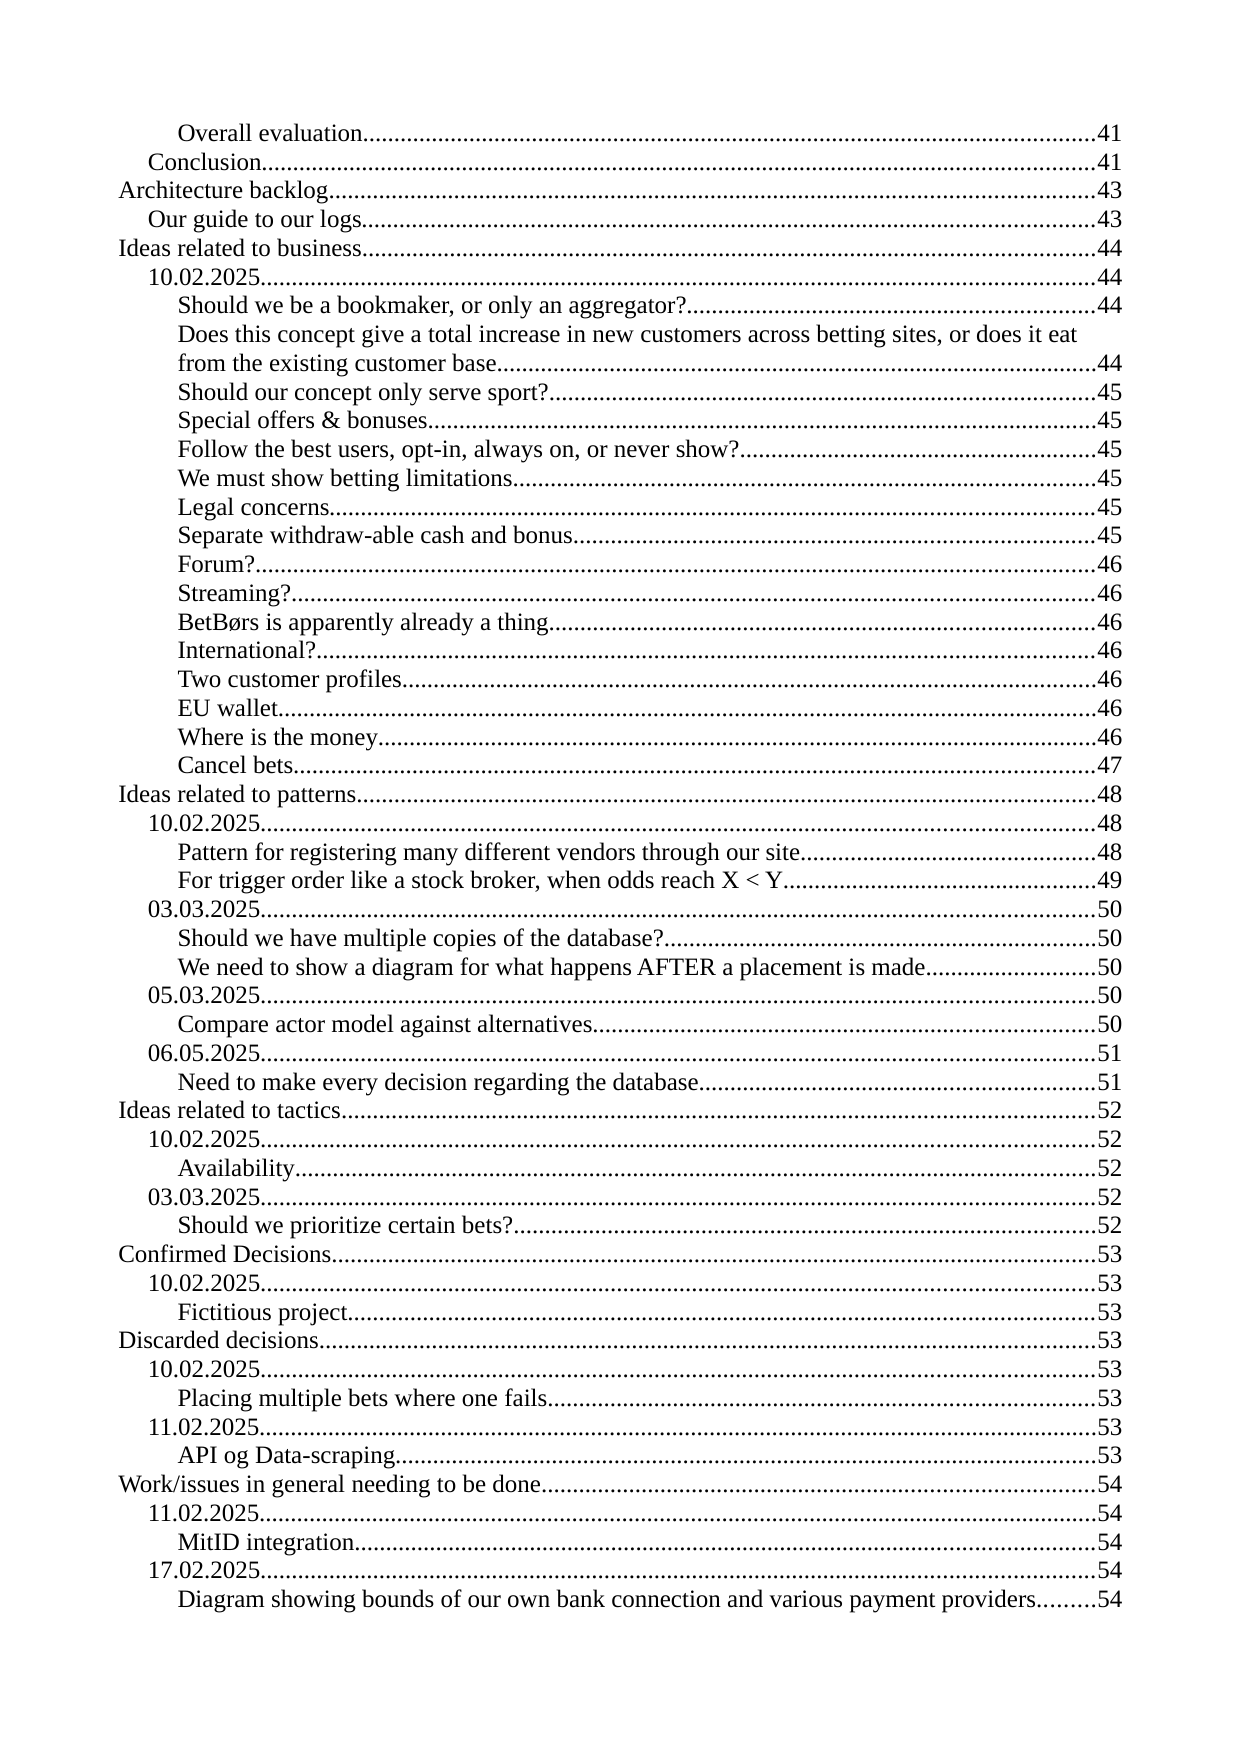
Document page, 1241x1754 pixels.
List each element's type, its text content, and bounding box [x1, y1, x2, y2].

text Ideas related to tactics 52 [118, 1096, 1122, 1124]
text Discarded decisions 53 [118, 1326, 1122, 1354]
text Pattern for registering many different vendors through our site. 48 [177, 837, 1122, 866]
text Confirmed Decisions 53 [118, 1239, 1122, 1268]
text Our guide to our logs 43 [148, 204, 1122, 233]
text Follow the best users, opt-in, always on, or never show? 45 [177, 434, 1122, 463]
text 17.02.2025 54 [148, 1556, 1122, 1584]
text 10.02.2025 52 [148, 1124, 1122, 1153]
text 03.03.2025 52 [148, 1182, 1122, 1211]
text API og Data-scraping 53 [177, 1441, 1122, 1469]
text Should we have multiple copies of the database? 50 [177, 923, 1122, 952]
text 05.03.2025 50 [148, 981, 1122, 1009]
text For trigger order like a stock broker, when odds reach X < Y 49 [177, 866, 1122, 894]
text Cancel bets 47 [177, 751, 1122, 779]
text Availability 52 [177, 1153, 1122, 1182]
text We must show betting limitations 45 [177, 463, 1122, 492]
text Architecture backlog 43 [118, 176, 1122, 204]
text Ideas related to patterns 48 [118, 779, 1122, 808]
text 10.02.2025 48 [148, 808, 1122, 837]
text Ideas related to business 44 [118, 233, 1122, 262]
text 11.02.2025 54 [148, 1498, 1122, 1527]
text We need to show a diagram for what happens AFTER a placement is made 50 [177, 952, 1122, 981]
text 10.02.2025 53 [148, 1354, 1122, 1383]
text Compare actor model against alternatives 50 [177, 1009, 1122, 1038]
text Streaming? 46 [177, 578, 1122, 607]
text EU wallet 46 [177, 693, 1122, 722]
text Where is the money 46 [177, 722, 1122, 751]
text Two customer profiles 46 [177, 664, 1122, 693]
text Forum? 46 [177, 549, 1122, 578]
text Should we prioritize certain bets? 52 [177, 1211, 1122, 1239]
text Should our concept only serve sport? 45 [177, 377, 1122, 406]
text Need to make every decision regarding the database 51 [177, 1067, 1122, 1096]
text 11.02.2025 53 [148, 1412, 1122, 1441]
text 06.05.2025 51 [148, 1038, 1122, 1067]
text Work/issues in general needing to be done 54 [118, 1469, 1122, 1498]
text Placing multiple bets where one fails 53 [177, 1383, 1122, 1412]
text Does this concept give a total increase in new customers across betting sites, or does it eat from the existing customer base. 44 [177, 319, 1122, 377]
text 10.02.2025 53 [148, 1268, 1122, 1297]
text 10.02.2025 44 [148, 262, 1122, 291]
text 03.03.2025 50 [148, 894, 1122, 923]
text Fictitious project 53 [177, 1297, 1122, 1326]
text Diagram showing bounds of our own bank connection and various payment providers 54 [177, 1584, 1122, 1613]
text BetBørs is apparently already a thing 46 [177, 607, 1122, 636]
text Overall evaluation 41 [177, 118, 1122, 147]
text Separate withdraw-able cash and bonus 45 [177, 521, 1122, 549]
text Conclusion 41 [148, 147, 1122, 176]
text Special offers & bonuses 45 [177, 406, 1122, 434]
text International? 46 [177, 636, 1122, 664]
text Should we be a bookmaker, or only an aggregator? 44 [177, 291, 1122, 319]
text Legal concerns 45 [177, 492, 1122, 521]
text MitID integration 54 [177, 1527, 1122, 1556]
